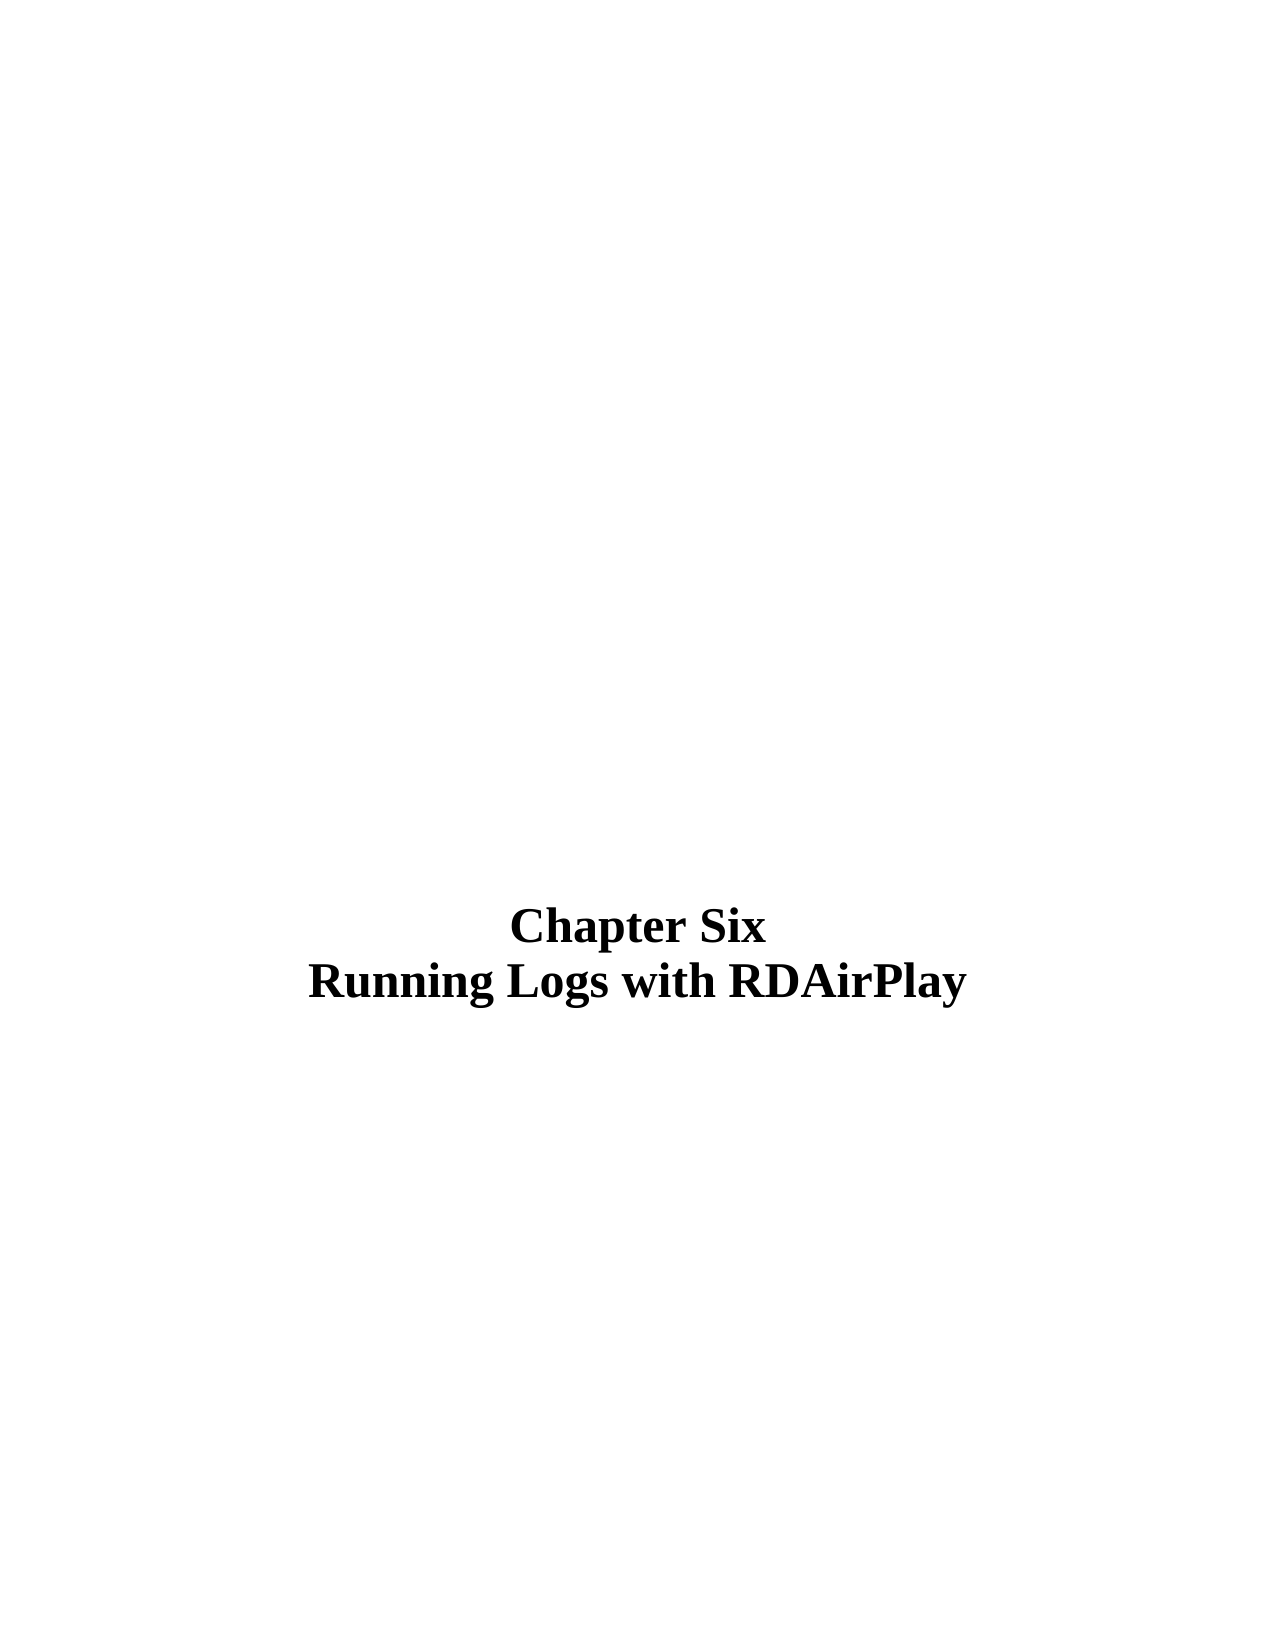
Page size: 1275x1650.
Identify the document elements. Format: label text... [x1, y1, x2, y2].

text Running Logs with RDAirPlay [187, 953, 1087, 1008]
text Chapter Six [187, 897, 1087, 953]
